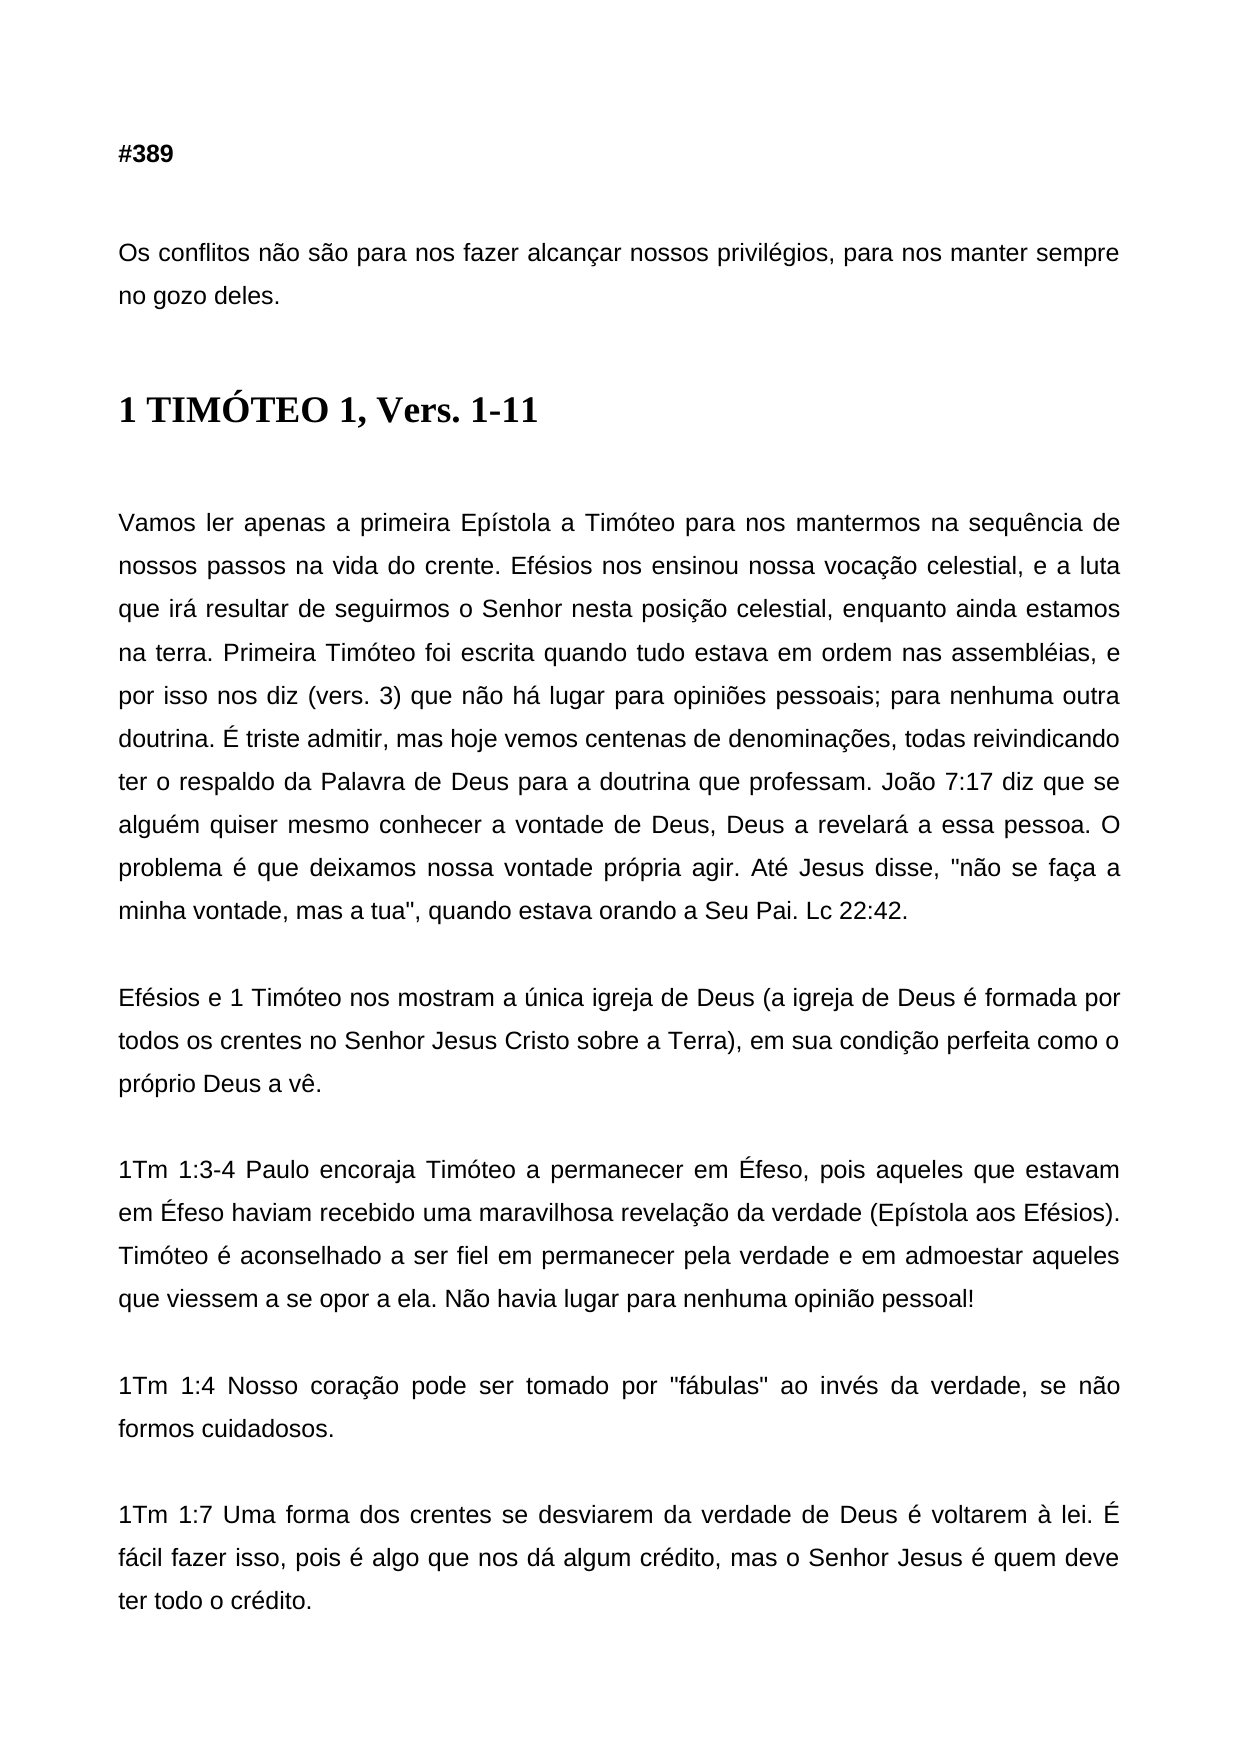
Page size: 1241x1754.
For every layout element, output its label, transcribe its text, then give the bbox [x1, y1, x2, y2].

text 1Tm 1:7 Uma forma dos crentes se desviarem da verdade de Deus é voltarem à lei. É fácil fazer isso, pois é algo que nos dá algum crédito, mas o Senhor Jesus é quem deve ter todo o crédito. [118, 1500, 1122, 1615]
text Efésios e 1 Timóteo nos mostram a única igreja de Deus (a igreja de Deus é formada por todos os crentes no Senhor Jesus Cristo sobre a Terra), em sua condição perfeita como o próprio Deus a vê. [118, 983, 1122, 1098]
text 1Tm 1:4 Nosso coração pode ser tomado por "fábulas" ao invés da verdade, se não formos cuidadosos. [118, 1371, 1122, 1443]
text 1Tm 1:3-4 Paulo encoraja Timóteo a permanecer em Éfeso, pois aqueles que estavam em Éfeso haviam recebido uma maravilhosa revelação da verdade (Epístola aos Efésios). Timóteo é aconselhado a ser fiel em permanecer pela verdade e em admoestar aqueles que viessem a se opor a ela. Não havia lugar para nenhuma opinião pessoal! [118, 1155, 1122, 1313]
text Vamos ler apenas a primeira Epístola a Timóteo para nos mantermos na sequência de nossos passos na vida do crente. Efésios nos ensinou nossa vocação celestial, e a luta que irá resultar de seguirmos o Senhor nesta posição celestial, enquanto ainda estamos na terra. Primeira Timóteo foi escrita quando tudo estava em ordem nas assembléias, e por isso nos diz (vers. 3) que não há lugar para opiniões pessoais; para nenhuma outra doutrina. É triste admitir, mas hoje vemos centenas de denominações, todas reivindicando ter o respaldo da Palavra de Deus para a doutrina que professam. João 7:17 diz que se alguém quiser mesmo conhecer a vontade de Deus, Deus a revelará a essa pessoa. O problema é que deixamos nossa vontade própria agir. Até Jesus disse, "não se faça a minha vontade, mas a tua", quando estava orando a Seu Pai. Lc 22:42. [118, 508, 1122, 925]
subtitle #389 [118, 139, 1122, 168]
subtitle 1 TIMÓTEO 1, Vers. 1-11 [118, 388, 1122, 431]
text Os conflitos não são para nos fazer alcançar nossos privilégios, para nos manter sempre no gozo deles. [118, 238, 1122, 309]
